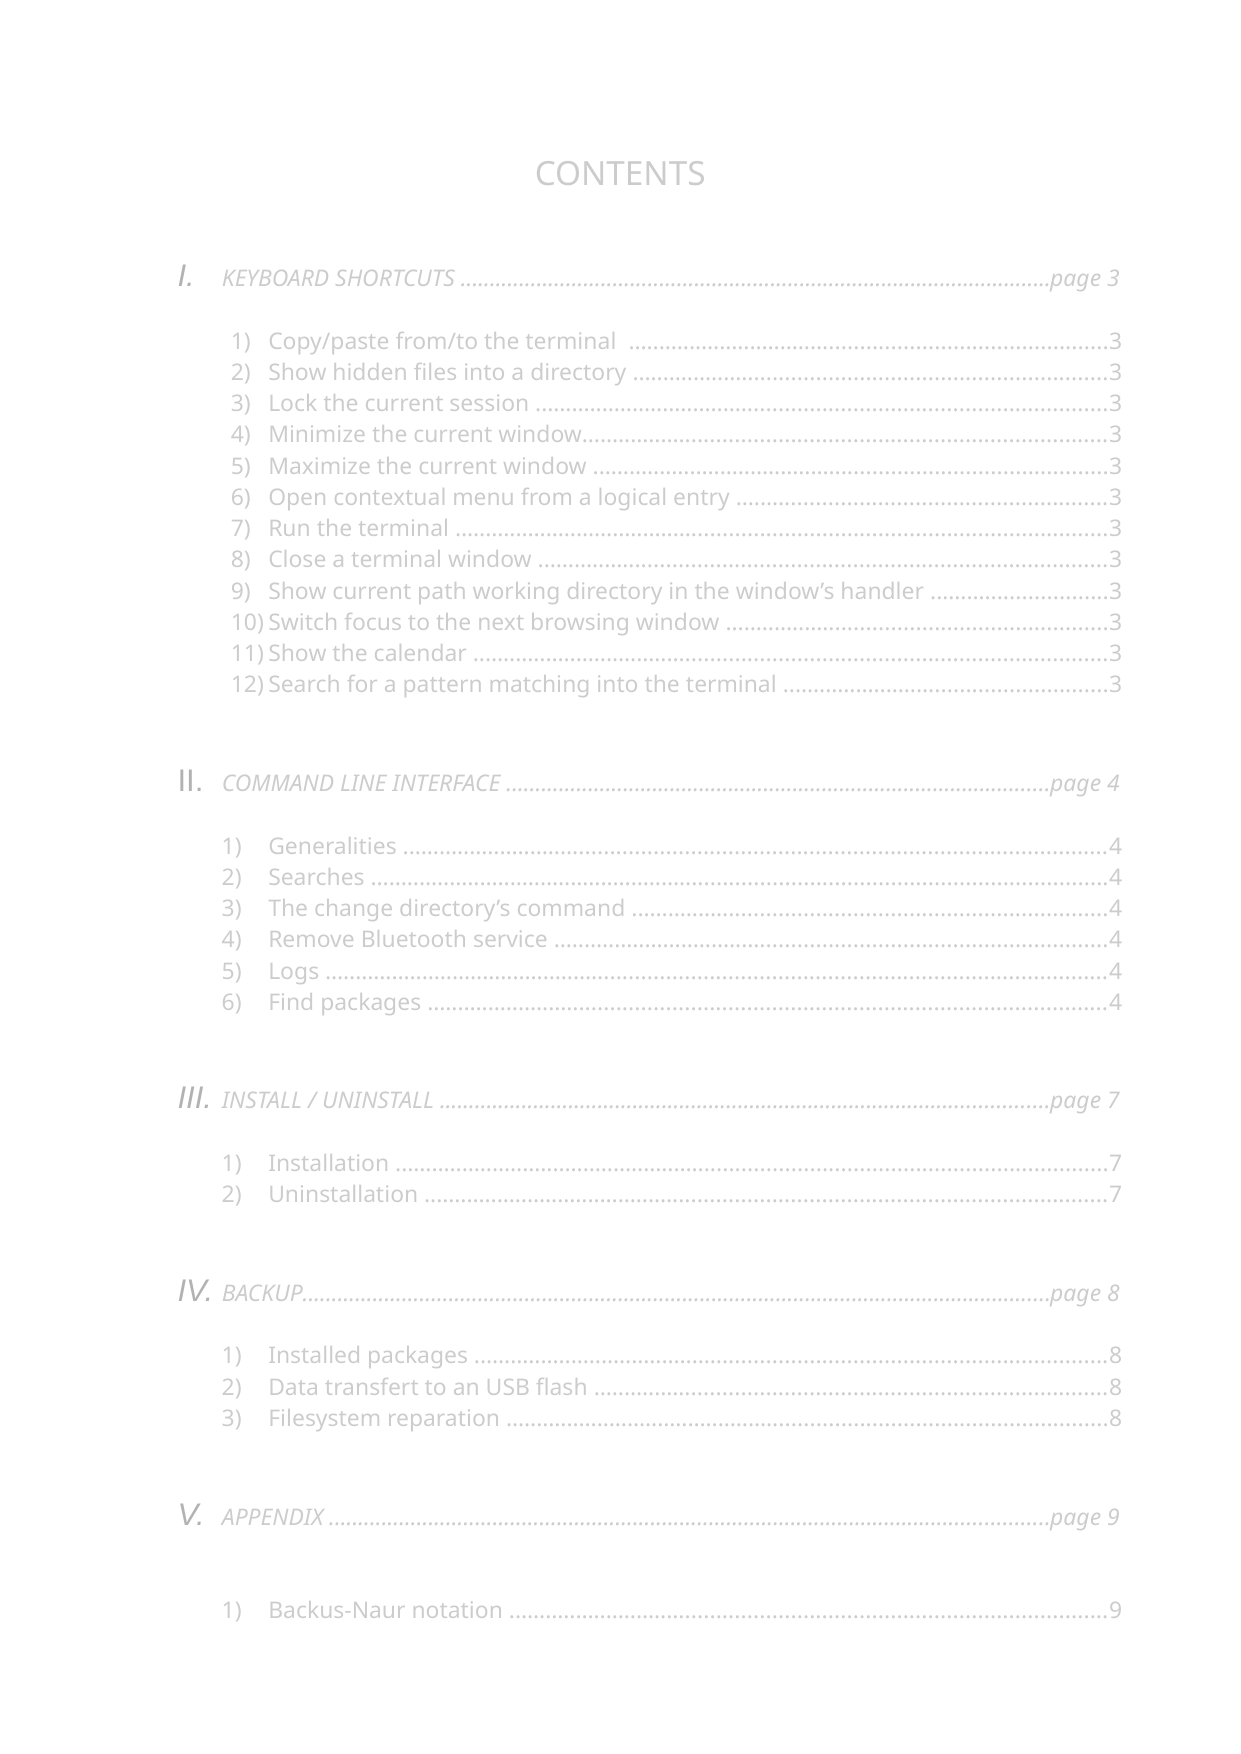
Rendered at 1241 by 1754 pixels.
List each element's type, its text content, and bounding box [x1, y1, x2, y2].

list Copy/paste from/to the terminal 3 [231, 325, 1122, 356]
list Uninstallation 7 [221, 1178, 1122, 1209]
list COMMAND LINE INTERFACE page 4 [177, 762, 1122, 798]
list Remove Bluetooth service 4 [221, 923, 1122, 954]
list INSTALL / UNINSTALL page 7 [177, 1079, 1122, 1116]
list Searches 4 [221, 861, 1122, 892]
list Find packages 4 [221, 986, 1122, 1017]
list The change directory’s command 4 [221, 892, 1122, 923]
list Installed packages 8 [221, 1339, 1122, 1371]
list Show hidden files into a directory 3 [231, 356, 1122, 387]
list Logs 4 [221, 954, 1122, 986]
list Switch focus to the next browsing window 3 [231, 606, 1122, 637]
list Minimize the current window 3 [231, 418, 1122, 450]
list Maximize the current window 3 [231, 450, 1122, 481]
list APPENDIX page 9 [177, 1496, 1122, 1532]
list Generalities 4 [221, 829, 1122, 861]
list Data transfert to an USB flash 8 [221, 1371, 1122, 1402]
list KEYBOARD SHORTCUTS page 3 [177, 257, 1122, 293]
list Show the calendar 3 [231, 637, 1122, 668]
list Close a terminal window 3 [231, 543, 1122, 575]
list Show current path working directory in the window’s handler 3 [231, 575, 1122, 606]
list Filesystem reparation 8 [221, 1402, 1122, 1433]
list BACKUP page 8 [177, 1272, 1122, 1308]
list Backus-Naur notation 9 [221, 1594, 1122, 1626]
list Search for a pattern matching into the terminal 3 [231, 668, 1122, 700]
list Run the terminal 3 [231, 512, 1122, 543]
list Open contextual menu from a logical entry 3 [231, 481, 1122, 512]
list Installation 7 [221, 1147, 1122, 1178]
list Lock the current session 3 [231, 387, 1122, 418]
text CONTENTS [118, 149, 1122, 195]
